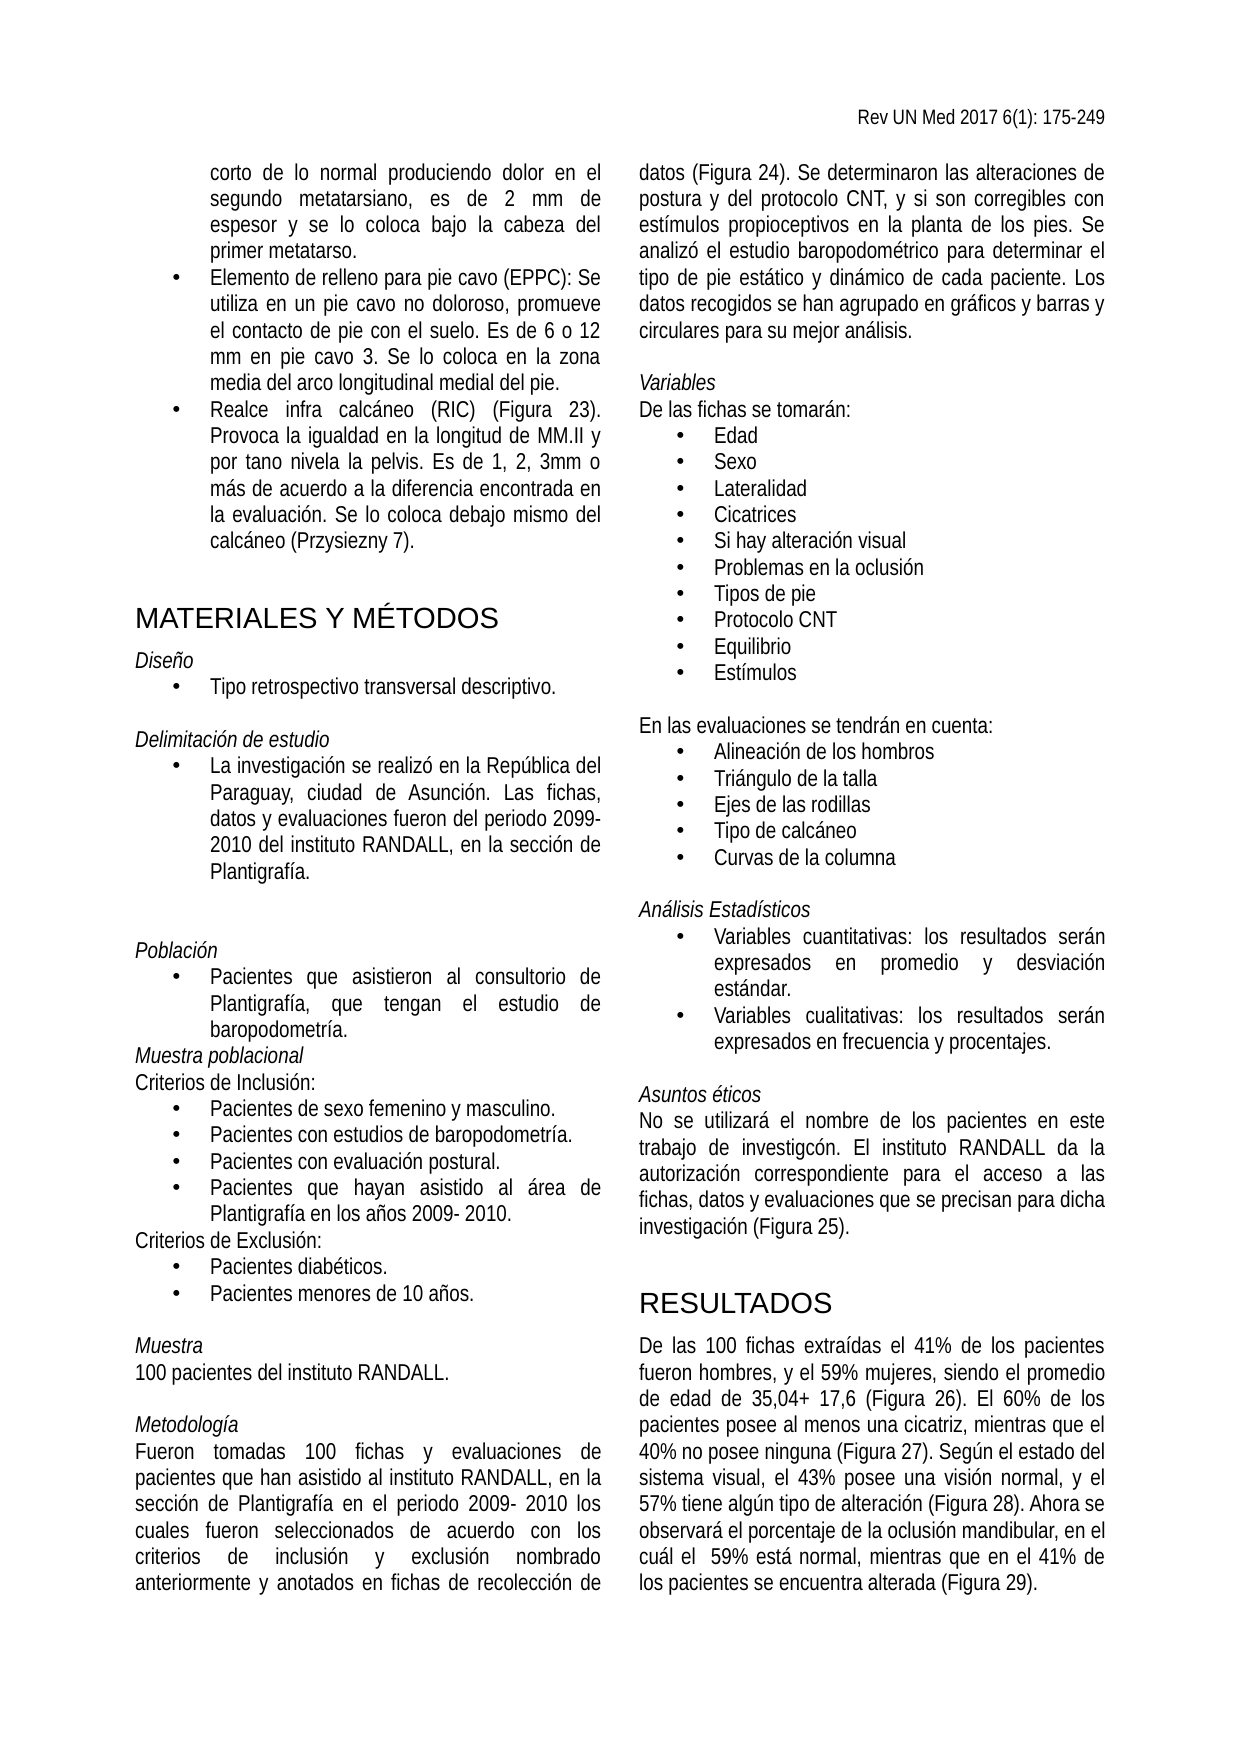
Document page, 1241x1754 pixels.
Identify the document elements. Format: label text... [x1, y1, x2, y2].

list Problemas en la oclusión [676, 554, 1105, 580]
list Variables cuantitativas: los resultados serán expresados en promedio y desviación estándar. [676, 923, 1105, 1002]
text Diseño [135, 647, 601, 673]
text 100 pacientes del instituto RANDALL. [135, 1358, 601, 1385]
list Lateralidad [676, 475, 1105, 501]
text Muestra poblacional [135, 1042, 601, 1069]
list Pacientes de sexo femenino y masculino. [172, 1095, 601, 1121]
list Cicatrices [676, 501, 1105, 527]
text Asuntos éticos [639, 1081, 1105, 1107]
subtitle RESULTADOS [639, 1286, 1105, 1320]
list Elemento de relleno para pie cavo (EPPC): Se utiliza en un pie cavo no doloroso, promueve el contacto de pie con el suelo. Es de 6 o 12 mm en pie cavo 3. Se lo coloca en la zona media del arco longitudinal medial del pie. [172, 264, 601, 396]
text Fueron tomadas 100 fichas y evaluaciones de pacientes que han asistido al instituto RANDALL, en la sección de Plantigrafía en el periodo 2009- 2010 los cuales fueron seleccionados de acuerdo con los criterios de inclusión y exclusión nombrado anteriormente y anotados en fichas de recolección de [135, 1438, 601, 1596]
list Pacientes que hayan asistido al área de Plantigrafía en los años 2009- 2010. [172, 1174, 601, 1227]
list Equilibrio [676, 633, 1105, 659]
list Realce infra calcáneo (RIC) (Figura 23). Provoca la igualdad en la longitud de MM.II y por tano nivela la pelvis. Es de 1, 2, 3mm o más de acuerdo a la diferencia encontrada en la evaluación. Se lo coloca debajo mismo del calcáneo (Przysiezny 7). [172, 396, 601, 554]
list Tipos de pie [676, 580, 1105, 606]
list corto de lo normal produciendo dolor en el segundo metatarsiano, es de 2 mm de espesor y se lo coloca bajo la cabeza del primer metatarso. [172, 158, 601, 264]
text Variables [639, 369, 1105, 396]
text Población [135, 937, 601, 963]
list Tipo retrospectivo transversal descriptivo. [172, 673, 601, 700]
list Tipo de calcáneo [676, 817, 1105, 844]
text Criterios de Exclusión: [135, 1227, 601, 1253]
list Ejes de las rodillas [676, 791, 1105, 817]
subtitle MATERIALES Y MÉTODOS [135, 601, 601, 634]
text De las 100 fichas extraídas el 41% de los pacientes fueron hombres, y el 59% mujeres, siendo el promedio de edad de 35,04+ 17,6 (Figura 26). El 60% de los pacientes posee al menos una cicatriz, mientras que el 40% no posee ninguna (Figura 27). Según el estado del sistema visual, el 43% posee una visión normal, y el 57% tiene algún tipo de alteración (Figura 28). Ahora se observará el porcentaje de la oclusión mandibular, en el cuál el 59% está normal, mientras que en el 41% de los pacientes se encuentra alterada (Figura 29). [639, 1332, 1105, 1596]
list La investigación se realizó en la República del Paraguay, ciudad de Asunción. Las fichas, datos y evaluaciones fueron del periodo 2099- 2010 del instituto RANDALL, en la sección de Plantigrafía. [172, 752, 601, 884]
text De las fichas se tomarán: [639, 396, 1105, 422]
list Curvas de la columna [676, 844, 1105, 870]
list Pacientes que asistieron al consultorio de Plantigrafía, que tengan el estudio de baropodometría. [172, 963, 601, 1042]
list Sexo [676, 448, 1105, 475]
list Si hay alteración visual [676, 527, 1105, 554]
text Muestra [135, 1332, 601, 1358]
text Análisis Estadísticos [639, 896, 1105, 923]
list Pacientes con estudios de baropodometría. [172, 1121, 601, 1148]
list Edad [676, 422, 1105, 448]
list Alineación de los hombros [676, 738, 1105, 764]
list Estímulos [676, 659, 1105, 686]
text Metodología [135, 1411, 601, 1438]
list Pacientes menores de 10 años. [172, 1279, 601, 1306]
text Criterios de Inclusión: [135, 1069, 601, 1095]
list Variables cualitativas: los resultados serán expresados en frecuencia y procentajes. [676, 1002, 1105, 1054]
list Pacientes diabéticos. [172, 1253, 601, 1279]
text En las evaluaciones se tendrán en cuenta: [639, 712, 1105, 738]
list Protocolo CNT [676, 606, 1105, 633]
list Pacientes con evaluación postural. [172, 1148, 601, 1174]
list Triángulo de la talla [676, 764, 1105, 791]
text datos (Figura 24). Se determinaron las alteraciones de postura y del protocolo CNT, y si son corregibles con estímulos propioceptivos en la planta de los pies. Se analizó el estudio baropodométrico para determinar el tipo de pie estático y dinámico de cada paciente. Los datos recogidos se han agrupado en gráficos y barras y circulares para su mejor análisis. [639, 158, 1105, 343]
text No se utilizará el nombre de los pacientes en este trabajo de investigcón. El instituto RANDALL da la autorización correspondiente para el acceso a las fichas, datos y evaluaciones que se precisan para dicha investigación (Figura 25). [639, 1107, 1105, 1239]
text Delimitación de estudio [135, 726, 601, 752]
